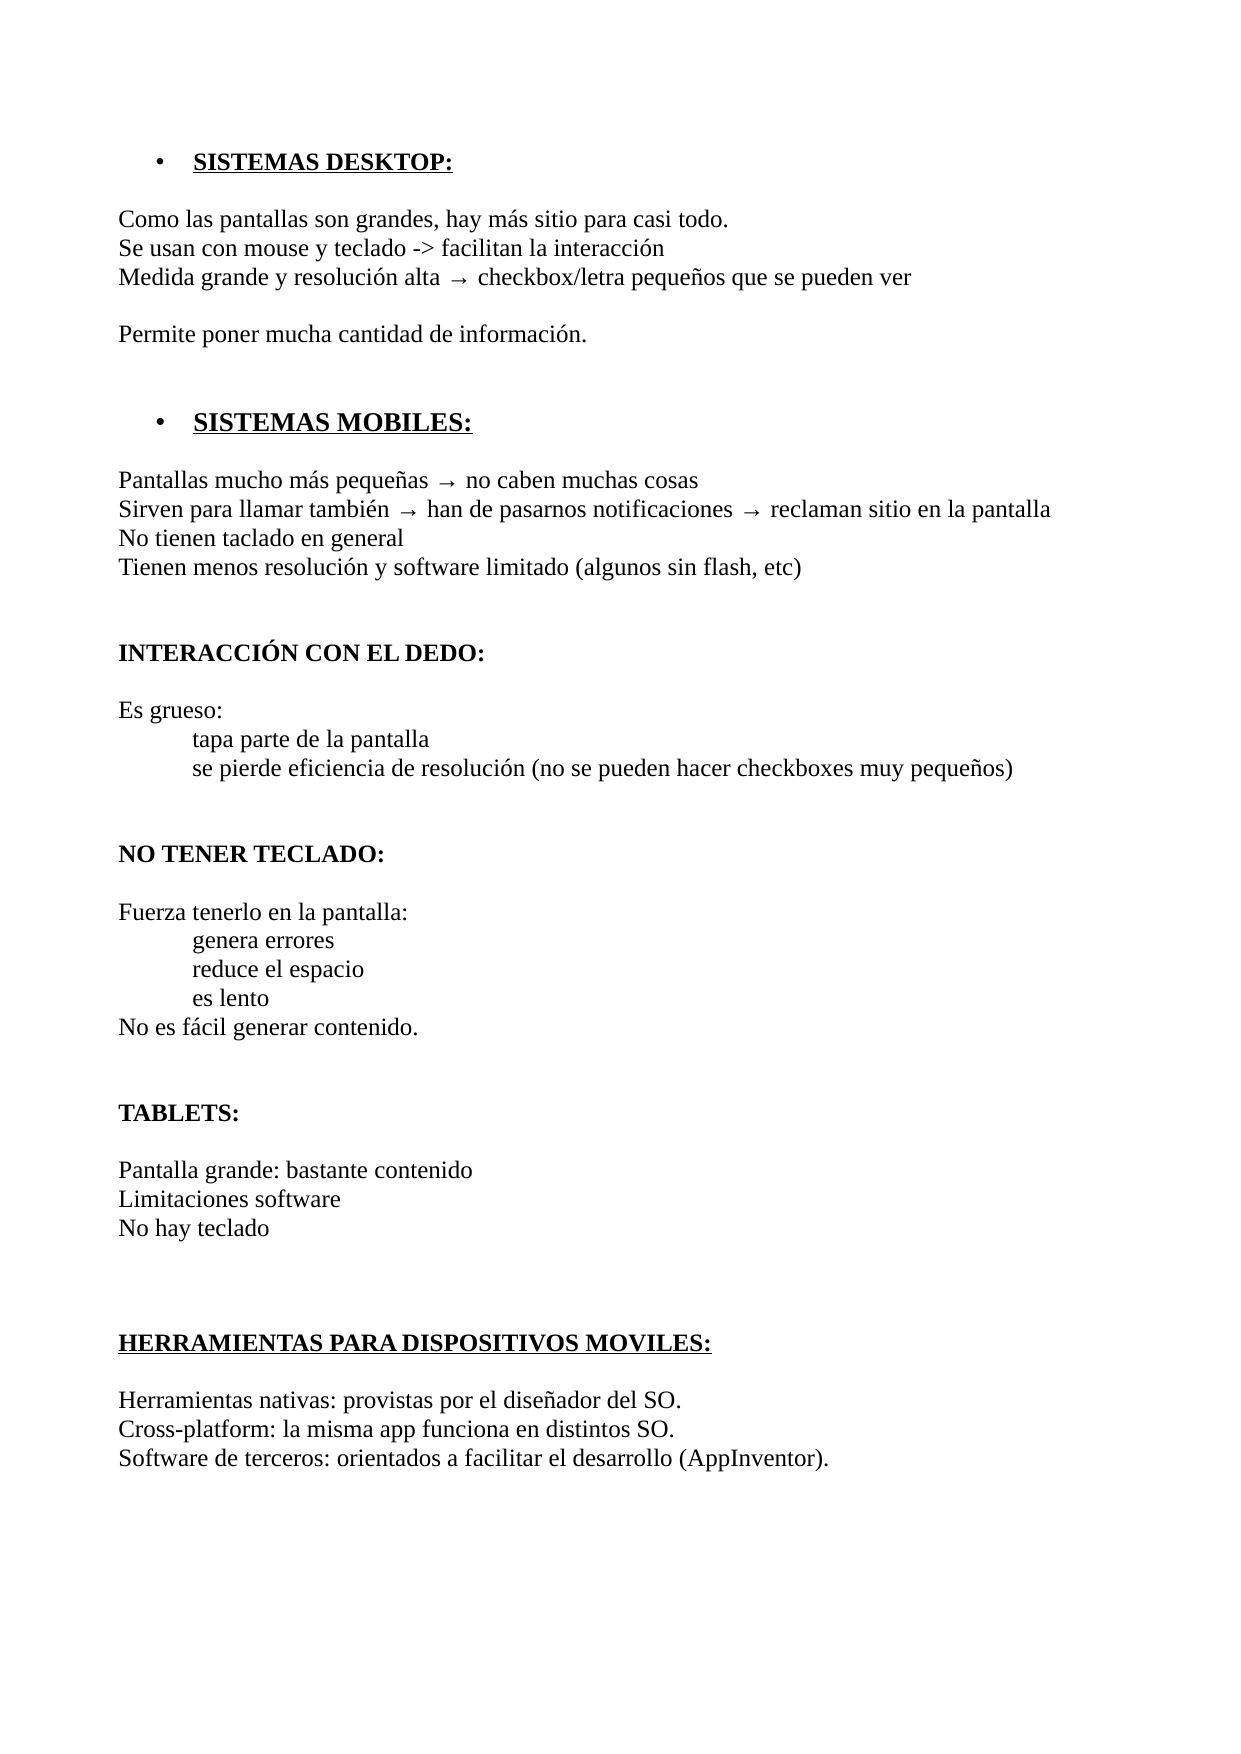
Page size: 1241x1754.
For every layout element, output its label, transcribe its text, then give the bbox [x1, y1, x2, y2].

list SISTEMAS DESKTOP: [156, 147, 1122, 176]
text HERRAMIENTAS PARA DISPOSITIVOS MOVILES: [118, 1328, 1122, 1357]
text Herramientas nativas: provistas por el diseñador del SO. [118, 1386, 1122, 1414]
text Software de terceros: orientados a facilitar el desarrollo (AppInventor). [118, 1443, 1122, 1472]
text Sirven para llamar también → han de pasarnos notificaciones → reclaman sitio en la pantalla [118, 494, 1122, 523]
text Cross-platform: la misma app funciona en distintos SO. [118, 1414, 1122, 1443]
text Limitaciones software [118, 1184, 1122, 1213]
text No es fácil generar contenido. [118, 1012, 1122, 1041]
list SISTEMAS MOBILES: [156, 406, 1122, 437]
text Es grueso: [118, 696, 1122, 724]
text NO TENER TECLADO: [118, 839, 1122, 868]
text Tienen menos resolución y software limitado (algunos sin flash, etc) [118, 552, 1122, 581]
text No tienen taclado en general [118, 523, 1122, 552]
text Se usan con mouse y teclado -> facilitan la interacción [118, 233, 1122, 262]
text Pantalla grande: bastante contenido [118, 1156, 1122, 1184]
text genera errores [118, 926, 1122, 954]
text Como las pantallas son grandes, hay más sitio para casi todo. [118, 204, 1122, 233]
text No hay teclado [118, 1213, 1122, 1242]
text Medida grande y resolución alta → checkbox/letra pequeños que se pueden ver [118, 262, 1122, 291]
text Pantallas mucho más pequeñas → no caben muchas cosas [118, 466, 1122, 494]
text es lento [118, 983, 1122, 1012]
text Fuerza tenerlo en la pantalla: [118, 897, 1122, 926]
text INTERACCIÓN CON EL DEDO: [118, 638, 1122, 667]
text Permite poner mucha cantidad de información. [118, 319, 1122, 348]
text se pierde eficiencia de resolución (no se pueden hacer checkboxes muy pequeños) [118, 753, 1122, 782]
text reduce el espacio [118, 954, 1122, 983]
text tapa parte de la pantalla [118, 724, 1122, 753]
text TABLETS: [118, 1098, 1122, 1127]
